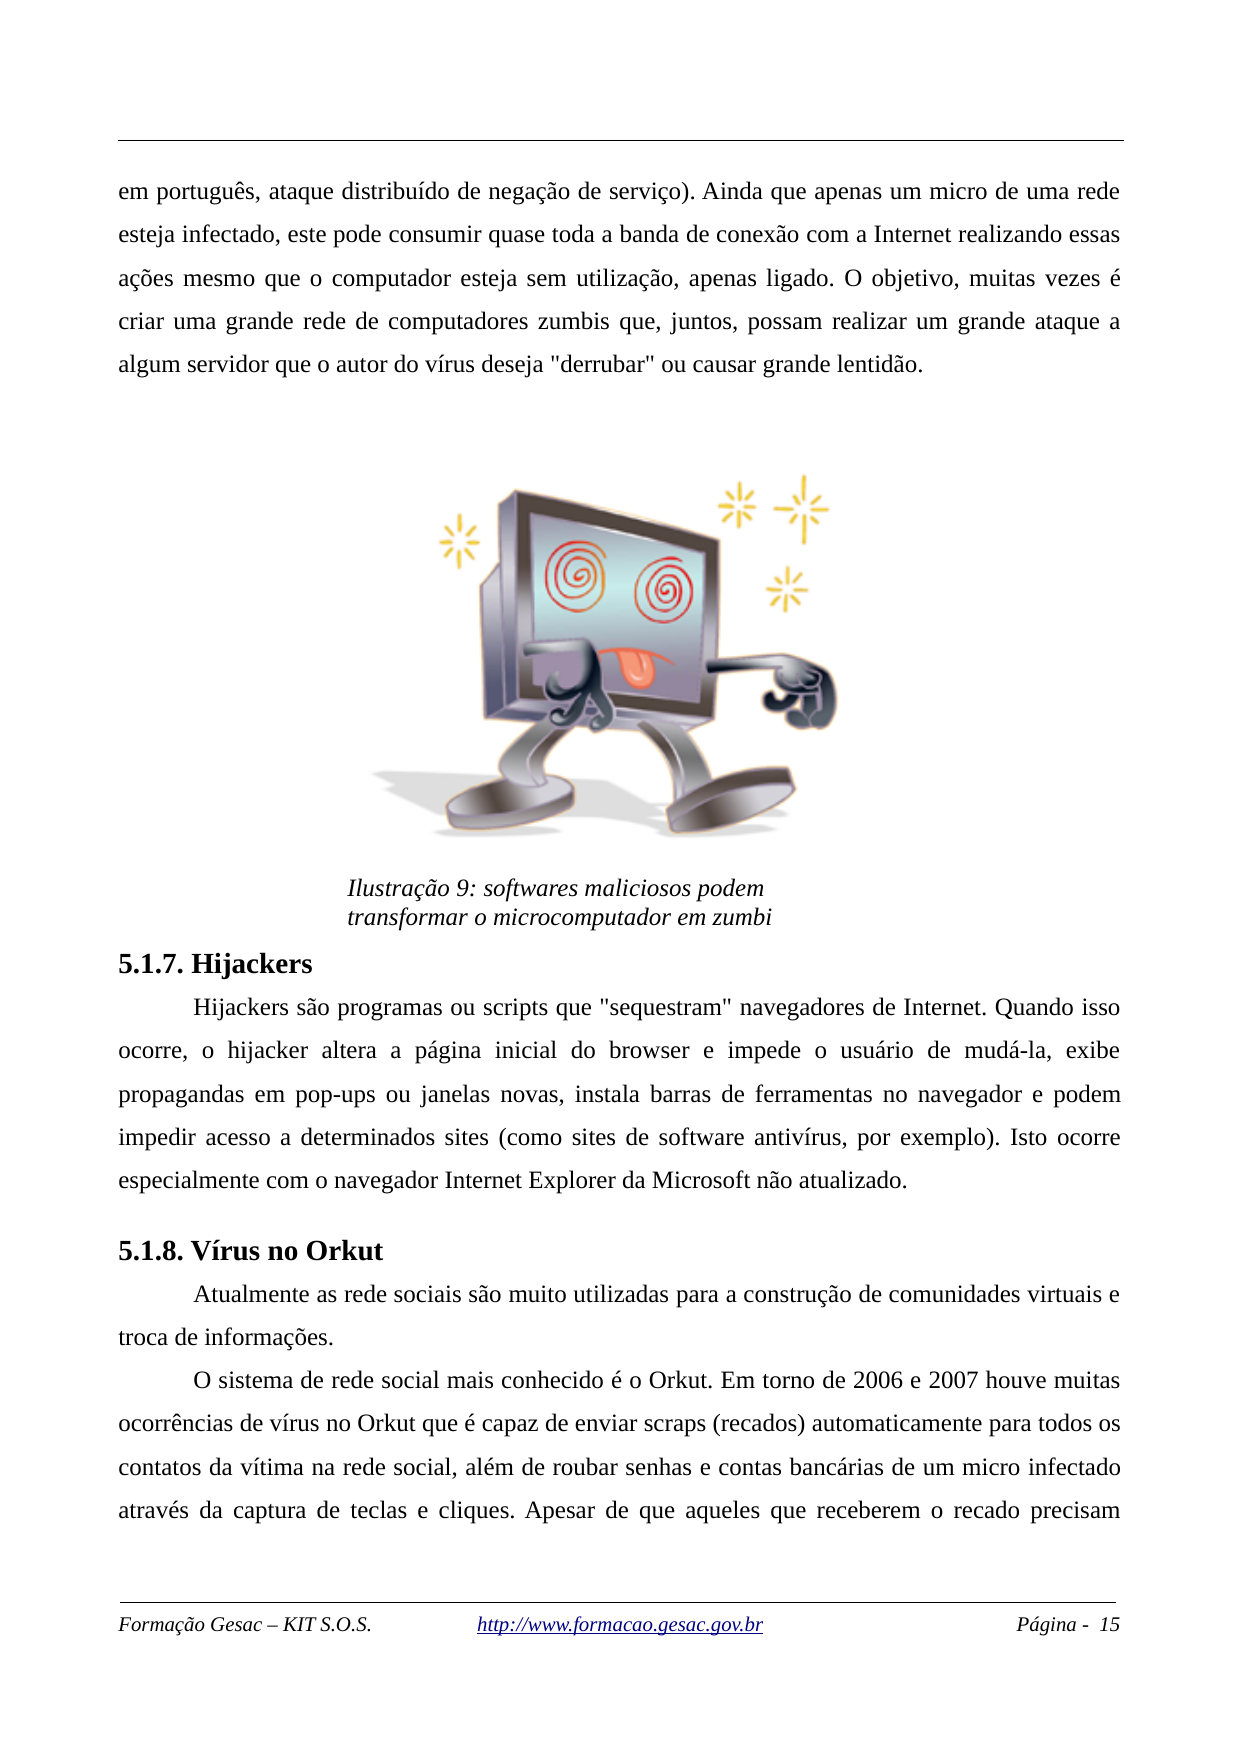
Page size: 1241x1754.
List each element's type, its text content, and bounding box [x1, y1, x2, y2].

text O sistema de rede social mais conhecido é o Orkut. Em torno de 2006 e 2007 houve muitas ocorrências de vírus no Orkut que é capaz de enviar scraps (recados) automaticamente para todos os contatos da vítima na rede social, além de roubar senhas e contas bancárias de um micro infectado através da captura de teclas e cliques. Apesar de que aqueles que receberem o recado precisam [118, 1365, 1122, 1523]
text Ilustração 9: softwares maliciosos podem transformar o microcomputador em zumbi [347, 874, 893, 931]
text em português, ataque distribuído de negação de serviço). Ainda que apenas um micro de uma rede esteja infectado, este pode consumir quase toda a banda de conexão com a Internet realizando essas ações mesmo que o computador esteja sem utilização, apenas ligado. O objetivo, muitas vezes é criar uma grande rede de computadores zumbis que, juntos, possam realizar um grande ataque a algum servidor que o autor do vírus deseja "derrubar" ou causar grande lentidão. [118, 176, 1122, 378]
subtitle 5.1.8. Vírus no Orkut [118, 1233, 1122, 1267]
text Hijackers são programas ou scripts que "sequestram" navegadores de Internet. Quando isso ocorre, o hijacker altera a página inicial do browser e impede o usuário de mudá-la, exibe propagandas em pop-ups ou janelas novas, instala barras de ferramentas no navegador e podem impedir acesso a determinados sites (como sites de software antivírus, por exemplo). Isto ocorre especialmente com o navegador Internet Explorer da Microsoft não atualizado. [118, 992, 1122, 1194]
text Atualmente as rede sociais são muito utilizadas para a construção de comunidades virtuais e troca de informações. [118, 1279, 1122, 1351]
picture [347, 447, 894, 874]
subtitle [347, 435, 893, 447]
subtitle 5.1.7. Hijackers [118, 460, 1122, 980]
